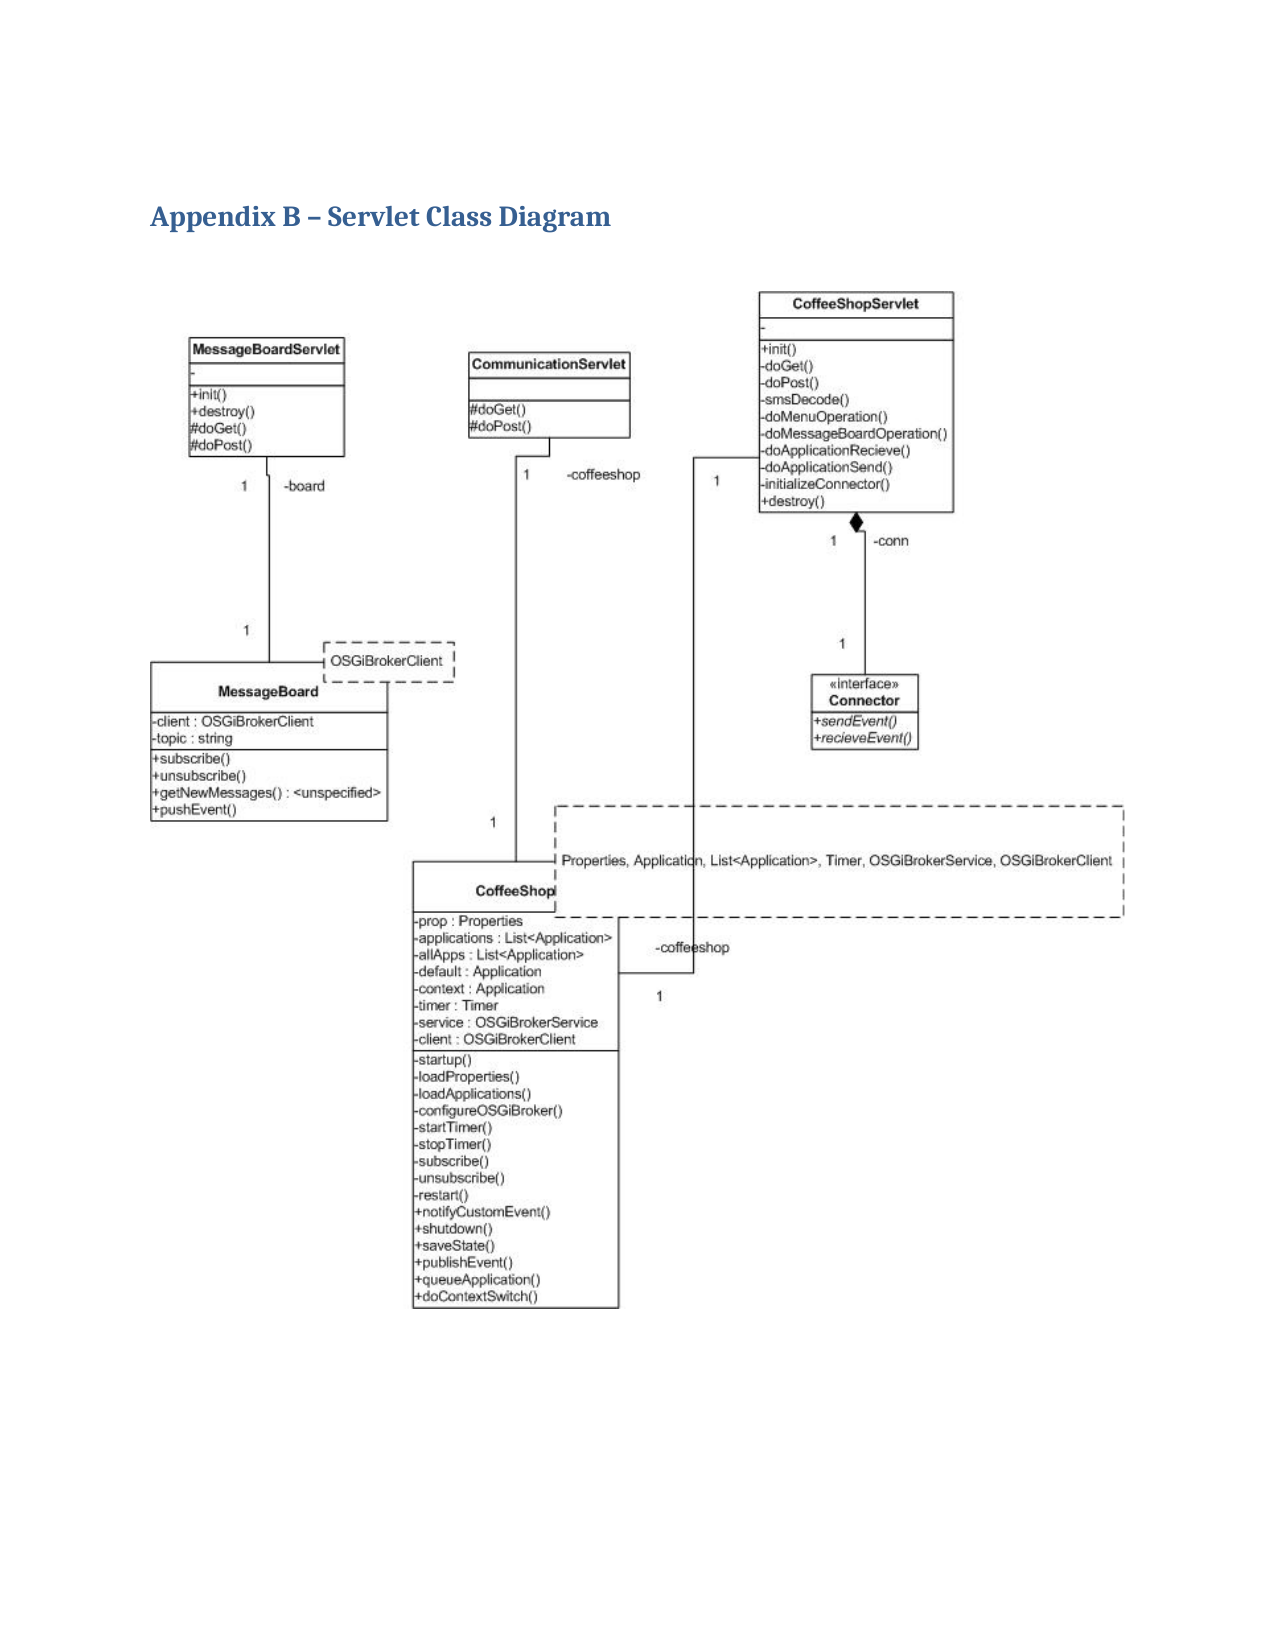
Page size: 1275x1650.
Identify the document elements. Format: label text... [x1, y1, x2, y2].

picture [150, 291, 1125, 1309]
subtitle Appendix B – Servlet Class Diagram [150, 200, 1125, 233]
